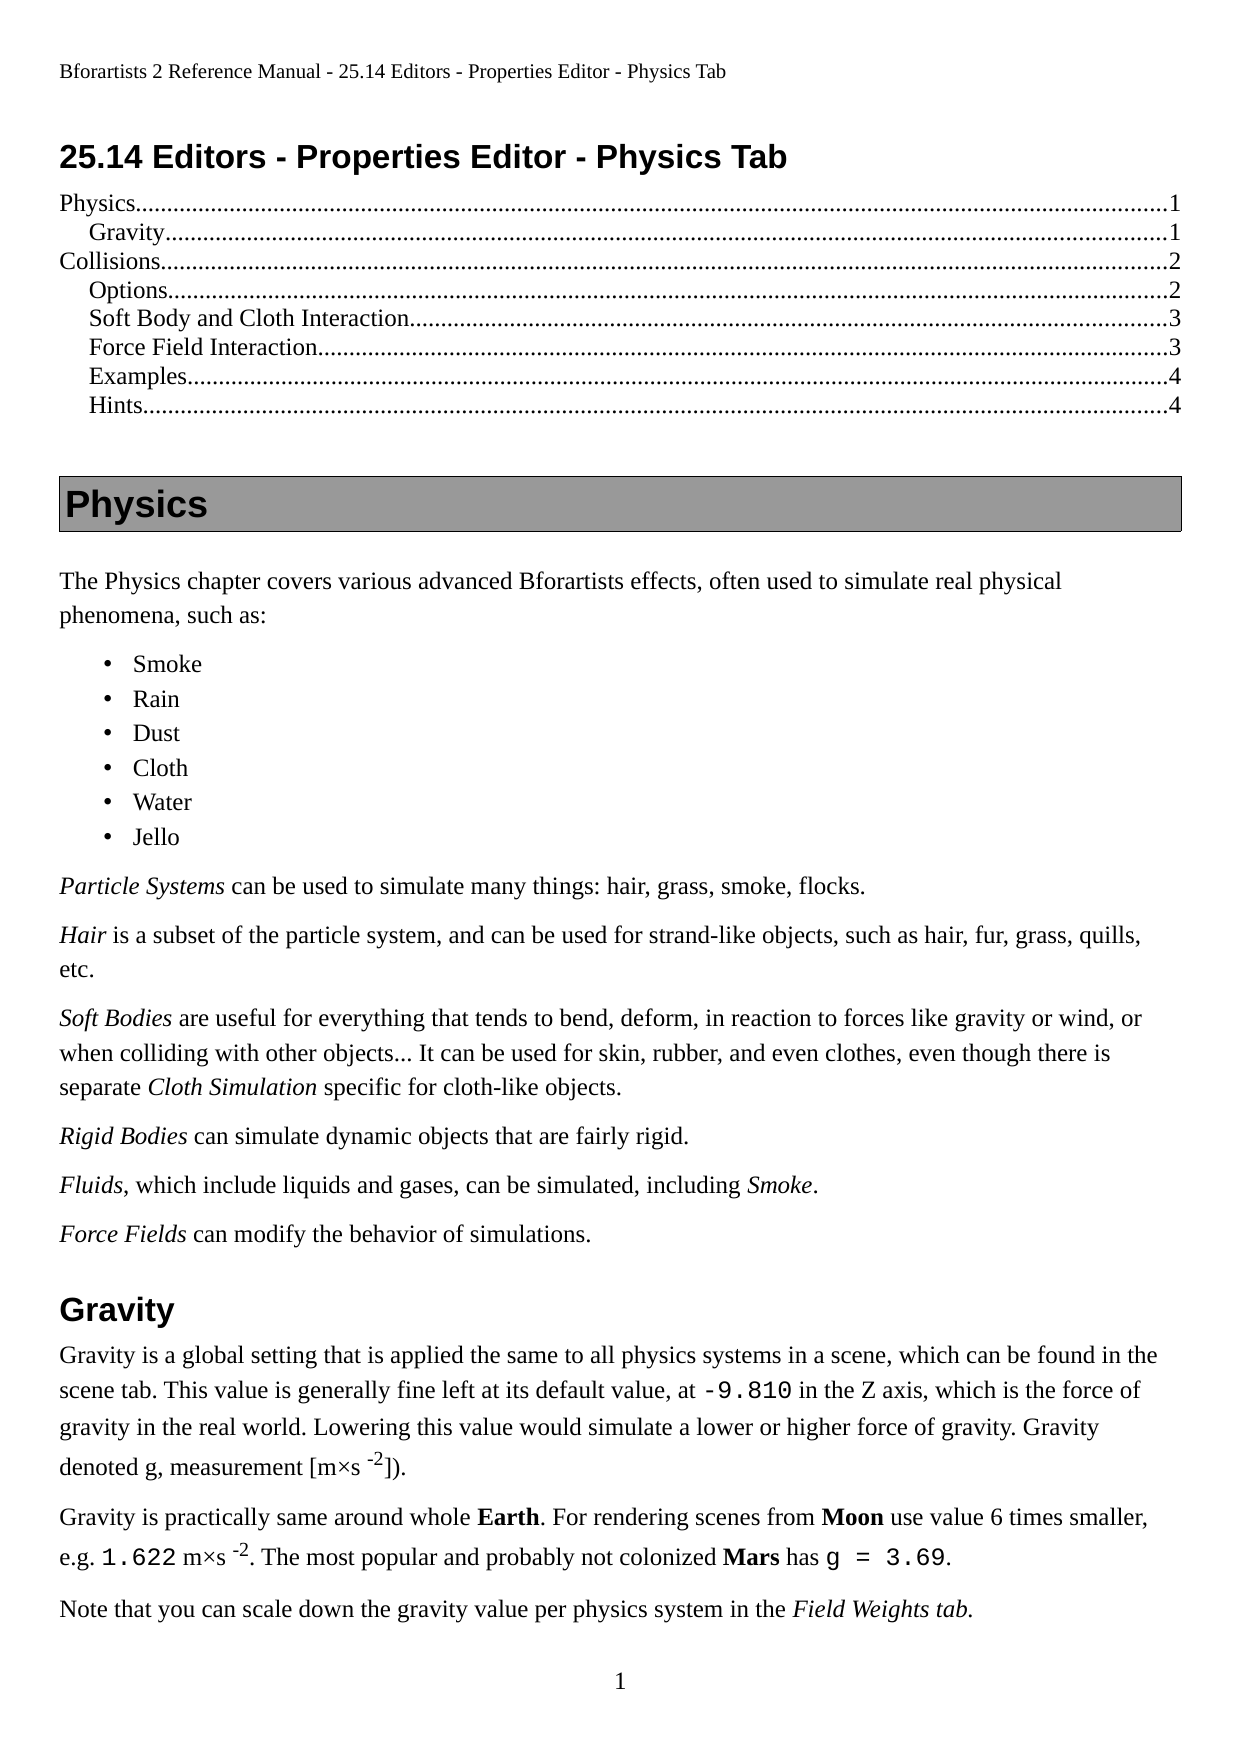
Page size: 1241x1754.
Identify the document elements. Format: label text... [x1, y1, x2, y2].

text Hints 4 [88, 390, 1181, 418]
subtitle Gravity [59, 1289, 1181, 1328]
text Gravity is practically same around whole Earth. For rendering scenes from Moon use value 6 times smaller, e.g. 1.622 m×s -2. The most popular and probably not colonized Mars has g = 3.69. [59, 1502, 1181, 1573]
list Cloth [103, 753, 1181, 782]
list Smoke [103, 649, 1181, 678]
list Dust [103, 718, 1181, 747]
text Note that you can scale down the gravity value per physics system in the Field Weights tab. [59, 1594, 1181, 1623]
text Soft Bodies are useful for everything that tends to bend, deform, in reaction to forces like gravity or wind, or when colliding with other objects... It can be used for skin, rubber, and even clothes, even though there is separate Cloth Simulation specific for cloth-like objects. [59, 1003, 1181, 1101]
text Force Field Interaction 3 [88, 332, 1181, 361]
text Options 2 [88, 275, 1181, 303]
text Gravity 1 [88, 217, 1181, 246]
text Examples 4 [88, 361, 1181, 390]
text Soft Body and Cloth Interaction 3 [88, 303, 1181, 332]
text Particle Systems can be used to simulate many things: hair, grass, smoke, flocks. [59, 871, 1181, 899]
list Jello [103, 822, 1181, 851]
list Water [103, 787, 1181, 816]
text Rigid Bodies can simulate dynamic objects that are fairly rigid. [59, 1121, 1181, 1150]
list Rain [103, 684, 1181, 713]
text The Physics chapter covers various advanced Bforartists effects, often used to simulate real physical phenomena, such as: [59, 566, 1181, 629]
subtitle 25.14 Editors - Properties Editor - Physics Tab [59, 138, 1181, 176]
text Fluids, which include liquids and gases, can be simulated, including Smoke. [59, 1171, 1181, 1199]
text Physics 1 [59, 188, 1181, 217]
text Gravity is a global setting that is applied the same to all physics systems in a scene, which can be found in the scene tab. This value is generally fine left at its default value, at -9.810 in the Z axis, which is the force of gravity in the real world. Lowering this value would simulate a lower or higher force of gravity. Gravity denoted g, measurement [m×s -2]). [59, 1341, 1181, 1481]
text Collisions 2 [59, 246, 1181, 275]
text Hair is a subset of the particle system, and can be used for strand-like objects, such as hair, fur, grass, quills, etc. [59, 920, 1181, 983]
table_header Physics [60, 477, 1181, 531]
text Force Fields can modify the behavior of simulations. [59, 1219, 1181, 1248]
